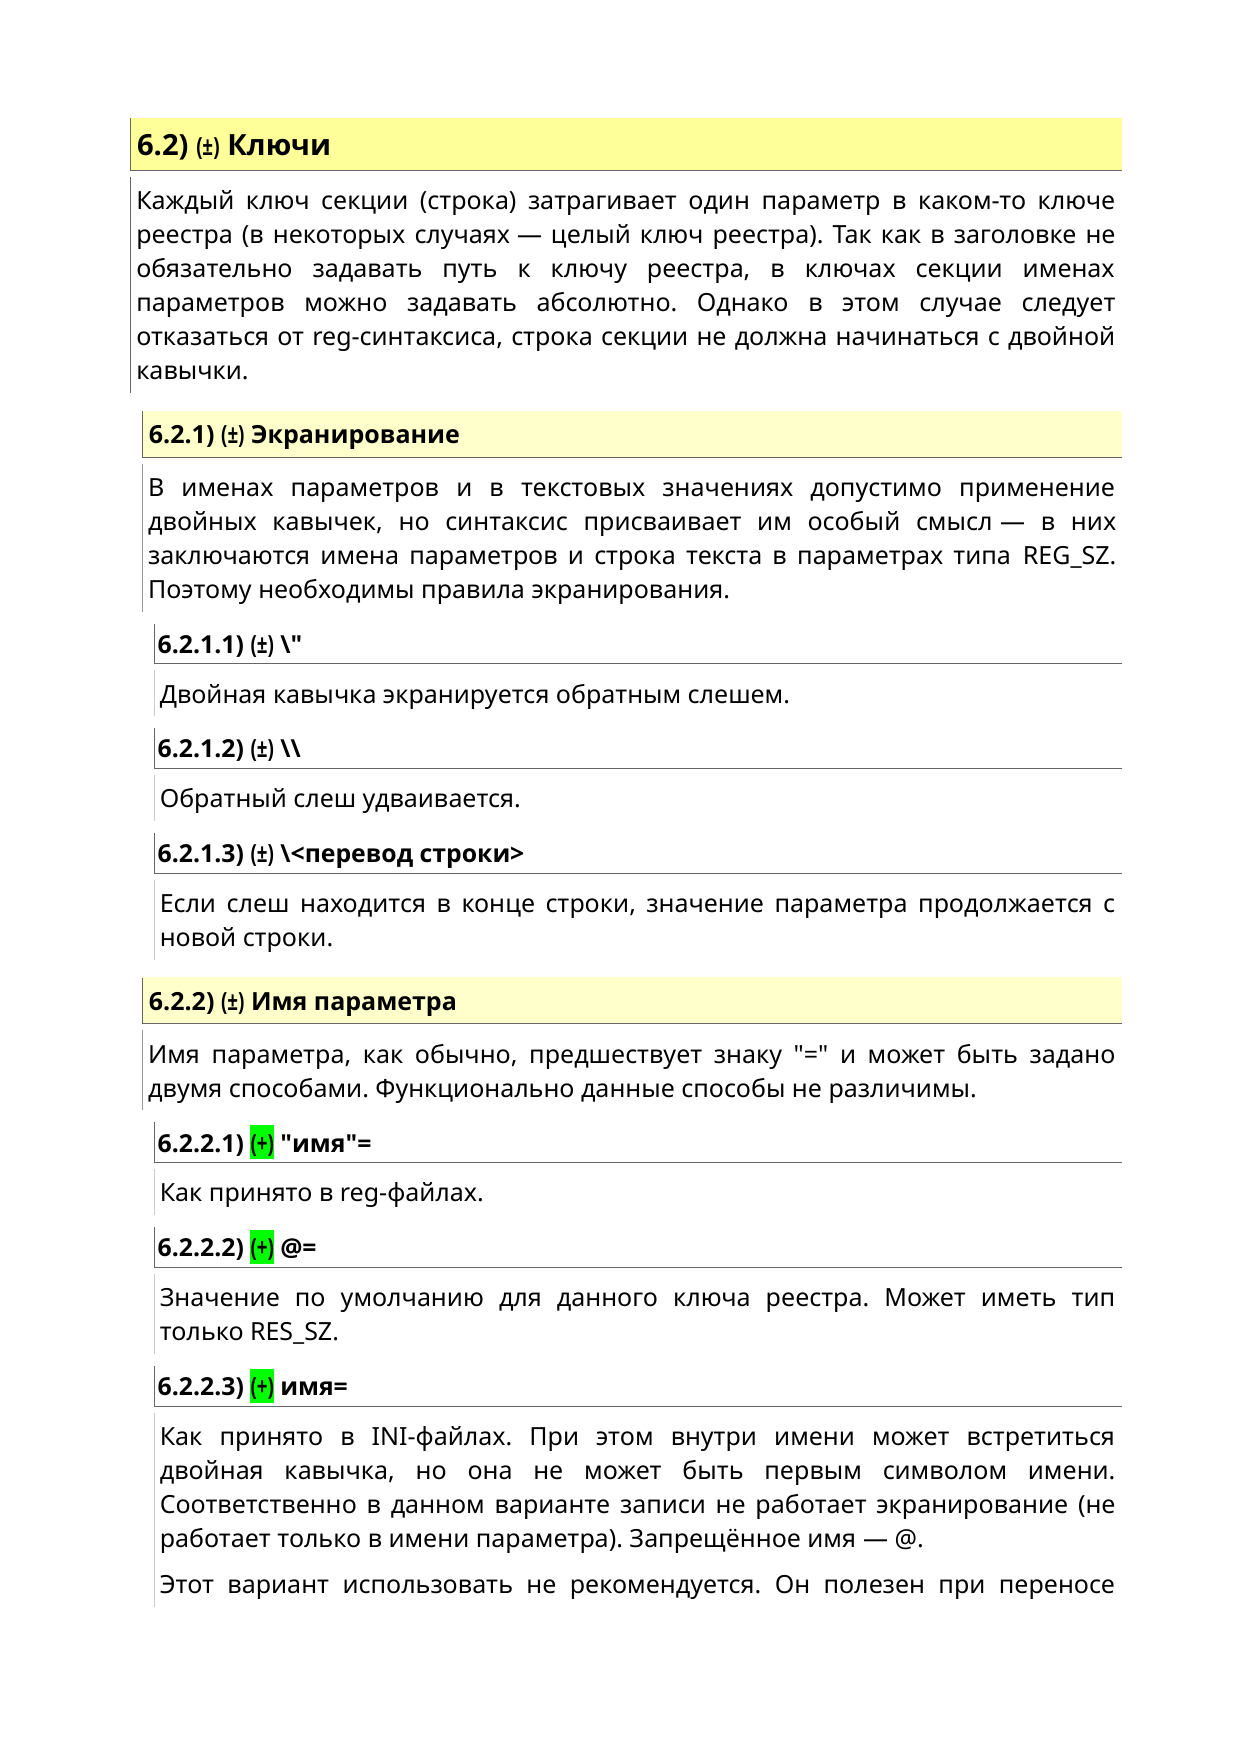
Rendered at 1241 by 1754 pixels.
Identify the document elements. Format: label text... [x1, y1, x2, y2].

subtitle (±) Ключи [131, 118, 1122, 170]
text Этот вариант использовать не рекомендуется. Он полезен при переносе [155, 1561, 1122, 1607]
subtitle (+) имя= [155, 1366, 1122, 1406]
text Двойная кавычка экранируется обратным слешем. [155, 670, 1122, 716]
text Каждый ключ секции (строка) затрагивает один параметр в каком-то ключе реестра (в некоторых случаях — целый ключ реестра). Так как в заголовке не обязательно задавать путь к ключу реестра, в ключах секции именах параметров можно задавать абсолютно. Однако в этом случае следует отказаться от reg-синтаксиса, строка секции не должна начинаться с двойной кавычки. [131, 177, 1122, 393]
text В именах параметров и в текстовых значениях допустимо применение двойных кавычек, но синтаксис присваивает им особый смысл — в них заключаются имена параметров и строка текста в параметрах типа REG_SZ. Поэтому необходимы правила экранирования. [142, 463, 1122, 612]
text Имя параметра, как обычно, предшествует знаку "=" и может быть задано двумя способами. Функционально данные способы не различимы. [143, 1030, 1122, 1110]
text Если слеш находится в конце строки, значение параметра продолжается с новой строки. [155, 880, 1122, 960]
subtitle (+) @= [155, 1227, 1122, 1267]
text Обратный слеш удваивается. [155, 775, 1122, 821]
text Как принято в INI-файлах. При этом внутри имени может встретиться двойная кавычка, но она не может быть первым символом имени. Соответственно в данном варианте записи не работает экранирование (не работает только в имени параметра). Запрещённое имя — @. [155, 1413, 1122, 1555]
subtitle (±) \\ [155, 728, 1122, 768]
subtitle (±) \<перевод строки> [155, 833, 1122, 873]
subtitle (±) Имя параметра [142, 977, 1122, 1023]
text Как принято в reg-файлах. [155, 1169, 1122, 1215]
subtitle (+) "имя"= [155, 1122, 1122, 1162]
text Значение по умолчанию для данного ключа реестра. Может иметь тип только RES_SZ. [155, 1274, 1122, 1354]
subtitle (±) \" [153, 623, 1122, 664]
subtitle (±) Экранирование [143, 411, 1122, 457]
